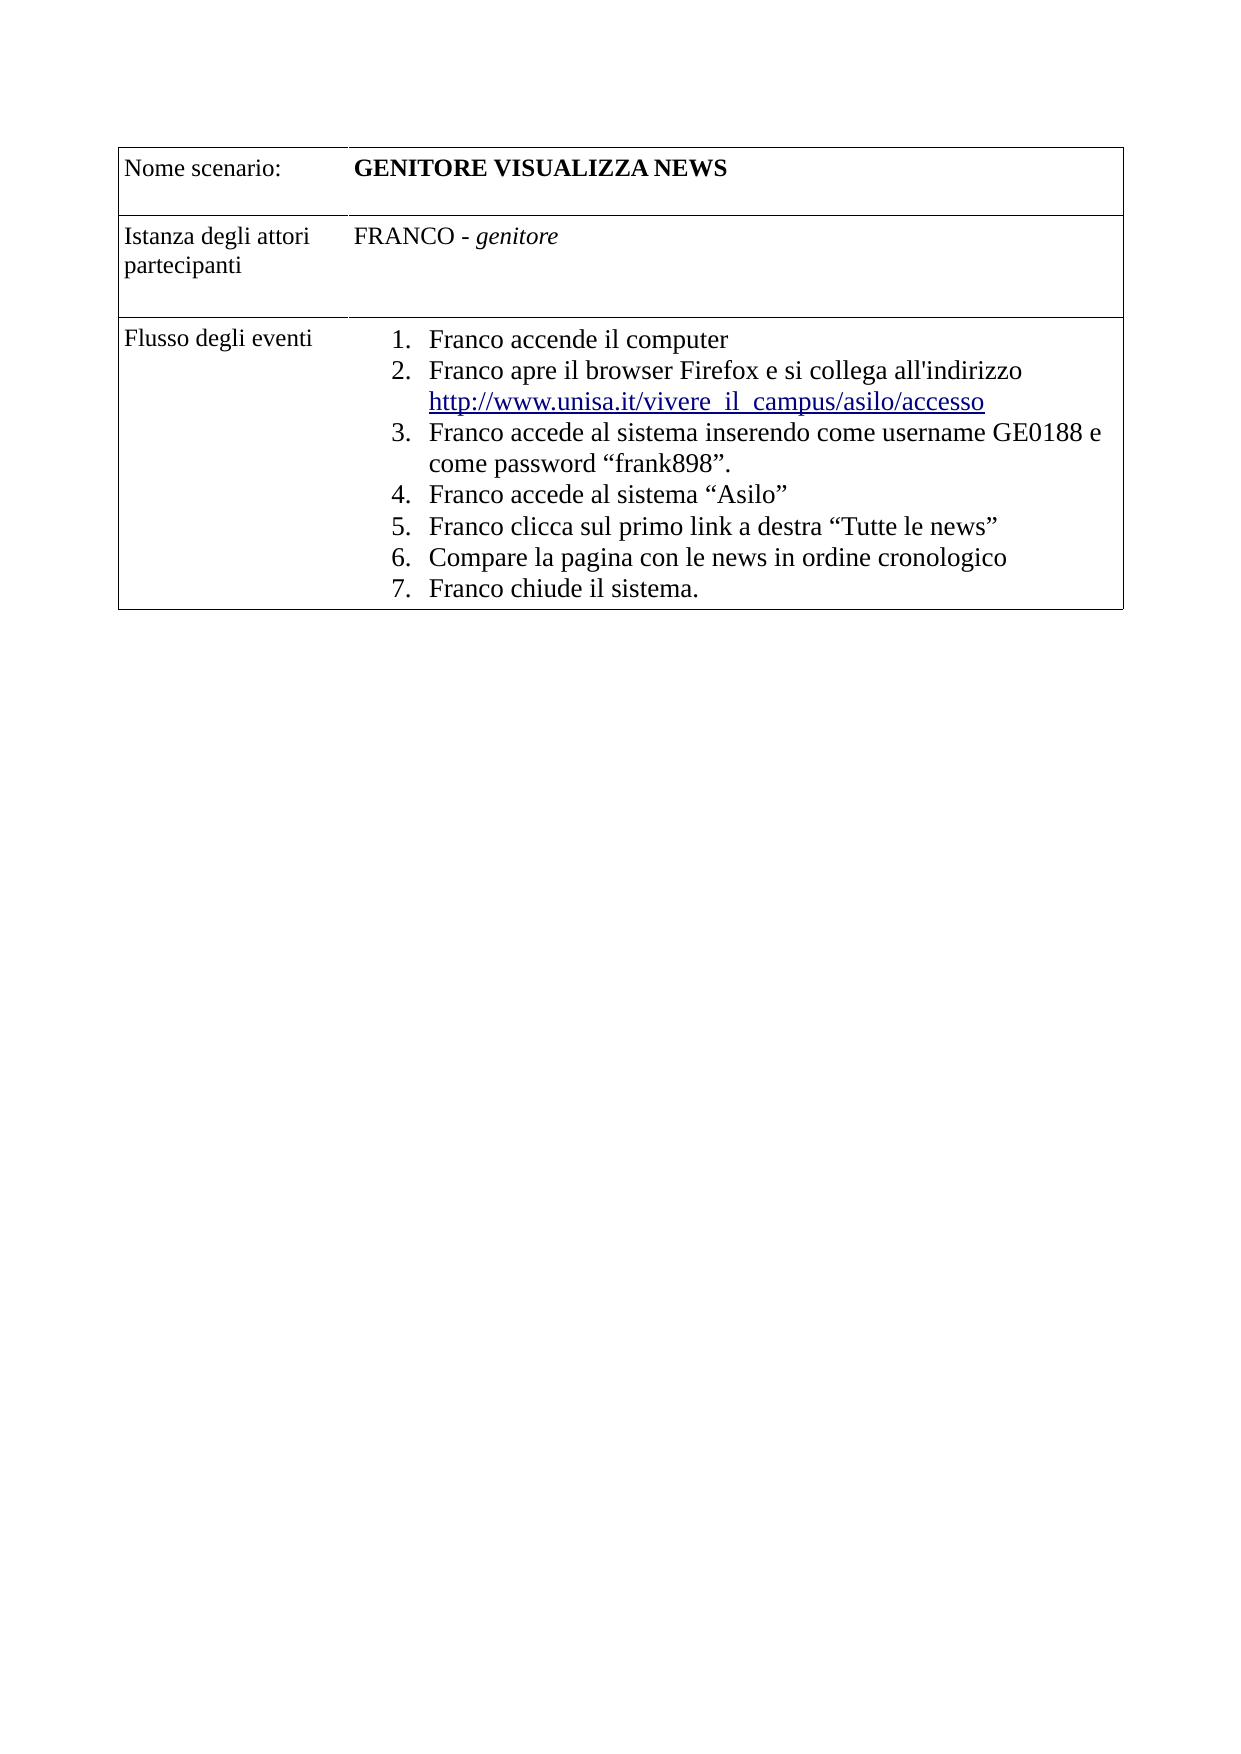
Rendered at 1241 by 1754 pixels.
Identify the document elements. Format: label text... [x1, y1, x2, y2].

table_cell FRANCO - genitore [349, 216, 1123, 317]
table_cell Flusso degli eventi [119, 318, 348, 609]
table_header GENITORE VISUALIZZA NEWS [349, 148, 1123, 215]
table_header Nome scenario: [119, 148, 348, 215]
table_cell Franco accende il computer Franco apre il browser Firefox e si collega all'indirizzo http://www.unisa.it/vivere_il_campus/asilo/accesso Franco accede al sistema inserendo come username GE0188 e come password “frank898”. Franco accede al sistema “Asilo” Franco clicca sul primo link a destra “Tutte le news” Compare la pagina con le news in ordine cronologico Franco chiude il sistema. [349, 318, 1123, 609]
table_cell Istanza degli attori partecipanti [119, 216, 348, 317]
